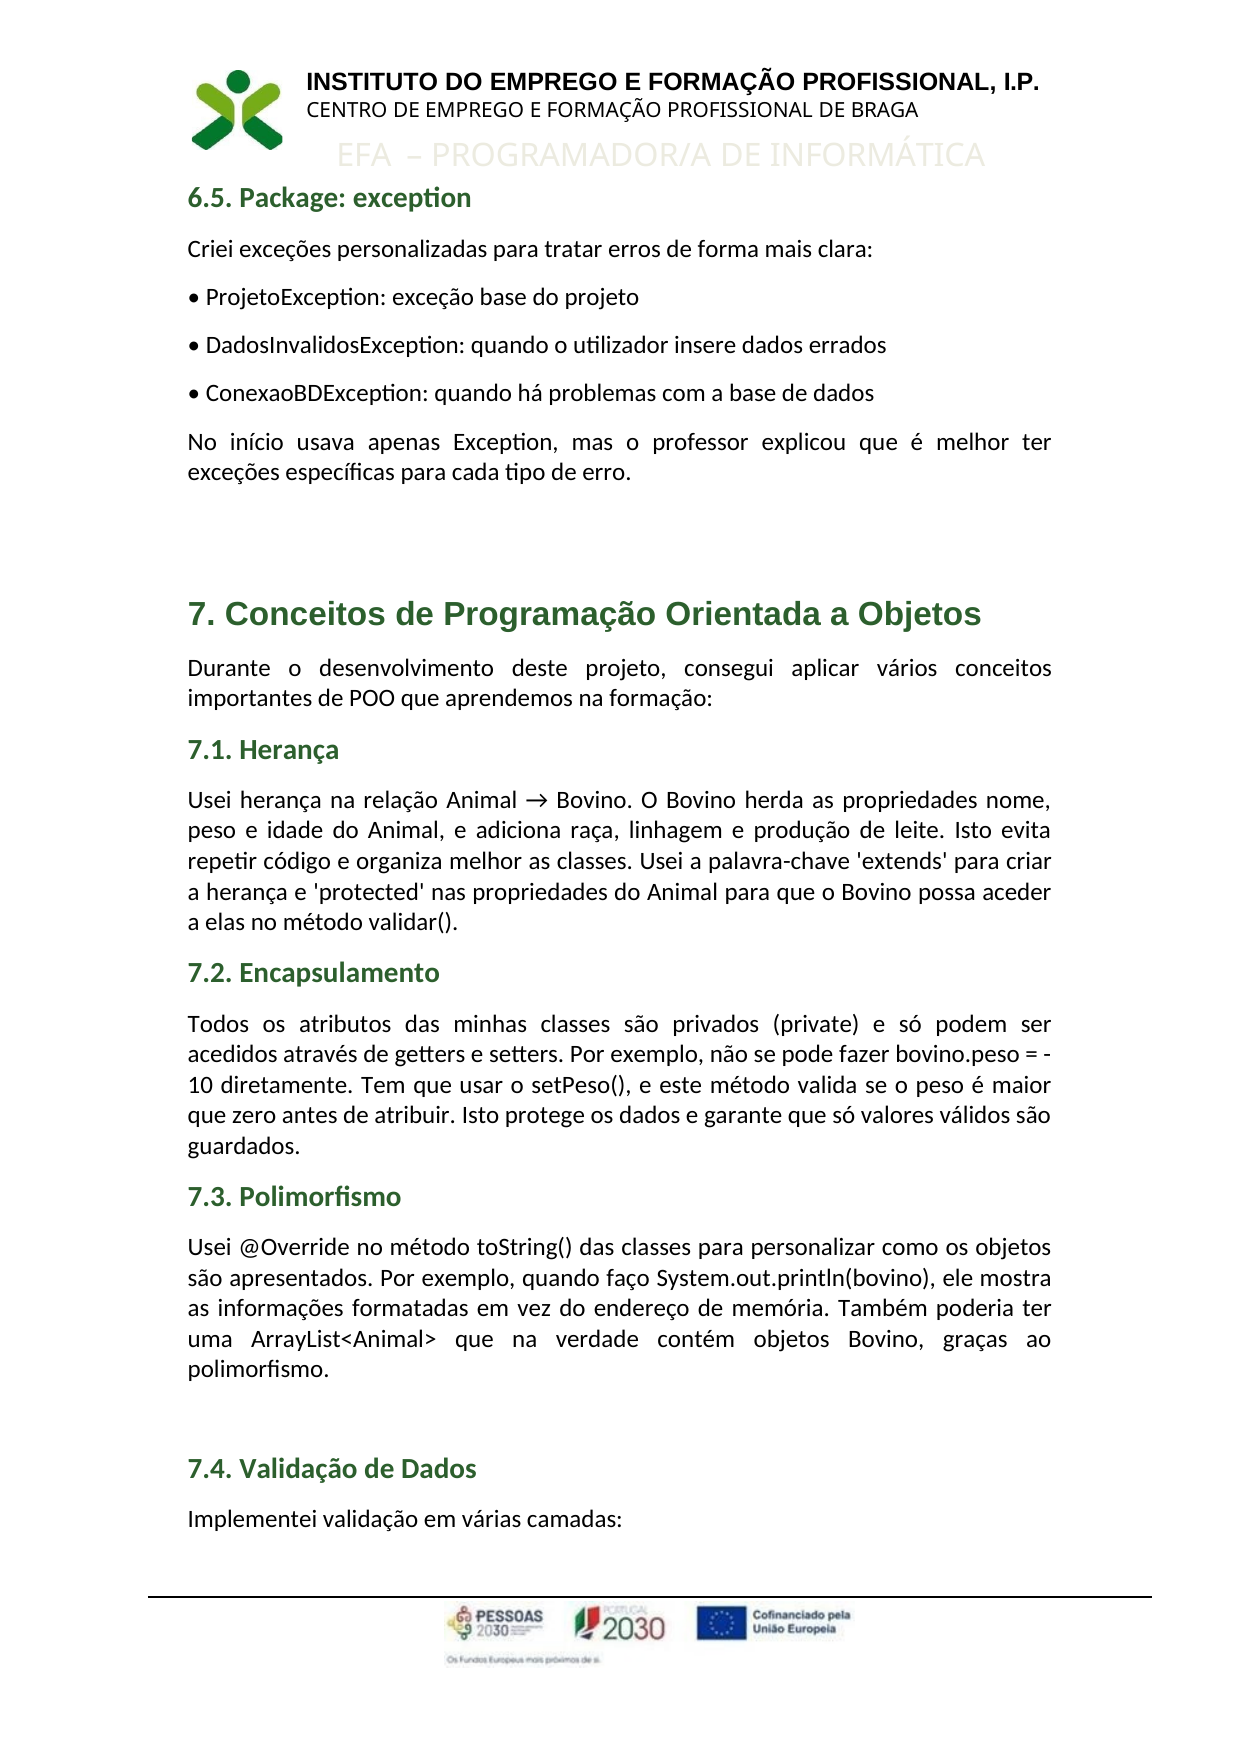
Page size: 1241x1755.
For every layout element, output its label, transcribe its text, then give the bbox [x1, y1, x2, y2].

text Usei herança na relação Animal → Bovino. O Bovino herda as propriedades nome, peso e idade do Animal, e adiciona raça, linhagem e produção de leite. Isto evita repetir código e organiza melhor as classes. Usei a palavra-chave 'extends' para criar a herança e 'protected' nas propriedades do Animal para que o Bovino possa aceder a elas no método validar(). [187, 784, 1053, 937]
text 7.3. Polimorfismo [187, 1178, 1053, 1214]
text Usei @Override no método toString() das classes para personalizar como os objetos são apresentados. Por exemplo, quando faço System.out.println(bovino), ele mostra as informações formatadas em vez do endereço de memória. Também poderia ter uma ArrayList<Animal> que na verdade contém objetos Bovino, graças ao polimorfismo. [187, 1231, 1053, 1384]
text No início usava apenas Exception, mas o professor explicou que é melhor ter exceções específicas para cada tipo de erro. [187, 426, 1053, 487]
text 7.4. Validação de Dados [187, 1450, 1053, 1486]
text 7.1. Herança [187, 731, 1053, 766]
text 7.2. Encapsulamento [187, 954, 1053, 990]
text • ConexaoBDException: quando há problemas com a base de dados [187, 377, 1053, 408]
text Todos os atributos das minhas classes são privados (private) e só podem ser acedidos através de getters e setters. Por exemplo, não se pode fazer bovino.peso = -10 diretamente. Tem que usar o setPeso(), e este método valida se o peso é maior que zero antes de atribuir. Isto protege os dados e garante que só valores válidos são guardados. [187, 1008, 1053, 1160]
picture [444, 1601, 855, 1668]
picture [191, 70, 283, 150]
text Criei exceções personalizadas para tratar erros de forma mais clara: [187, 233, 1053, 263]
text • ProjetoException: exceção base do projeto [187, 281, 1053, 312]
text Durante o desenvolvimento deste projeto, consegui aplicar vários conceitos importantes de POO que aprendemos na formação: [187, 652, 1053, 713]
text • DadosInvalidosException: quando o utilizador insere dados errados [187, 329, 1053, 360]
text 6.5. Package: exception [187, 179, 1053, 215]
text Implementei validação em várias camadas: [187, 1503, 1053, 1534]
subtitle 7. Conceitos de Programação Orientada a Objetos [188, 594, 1053, 633]
